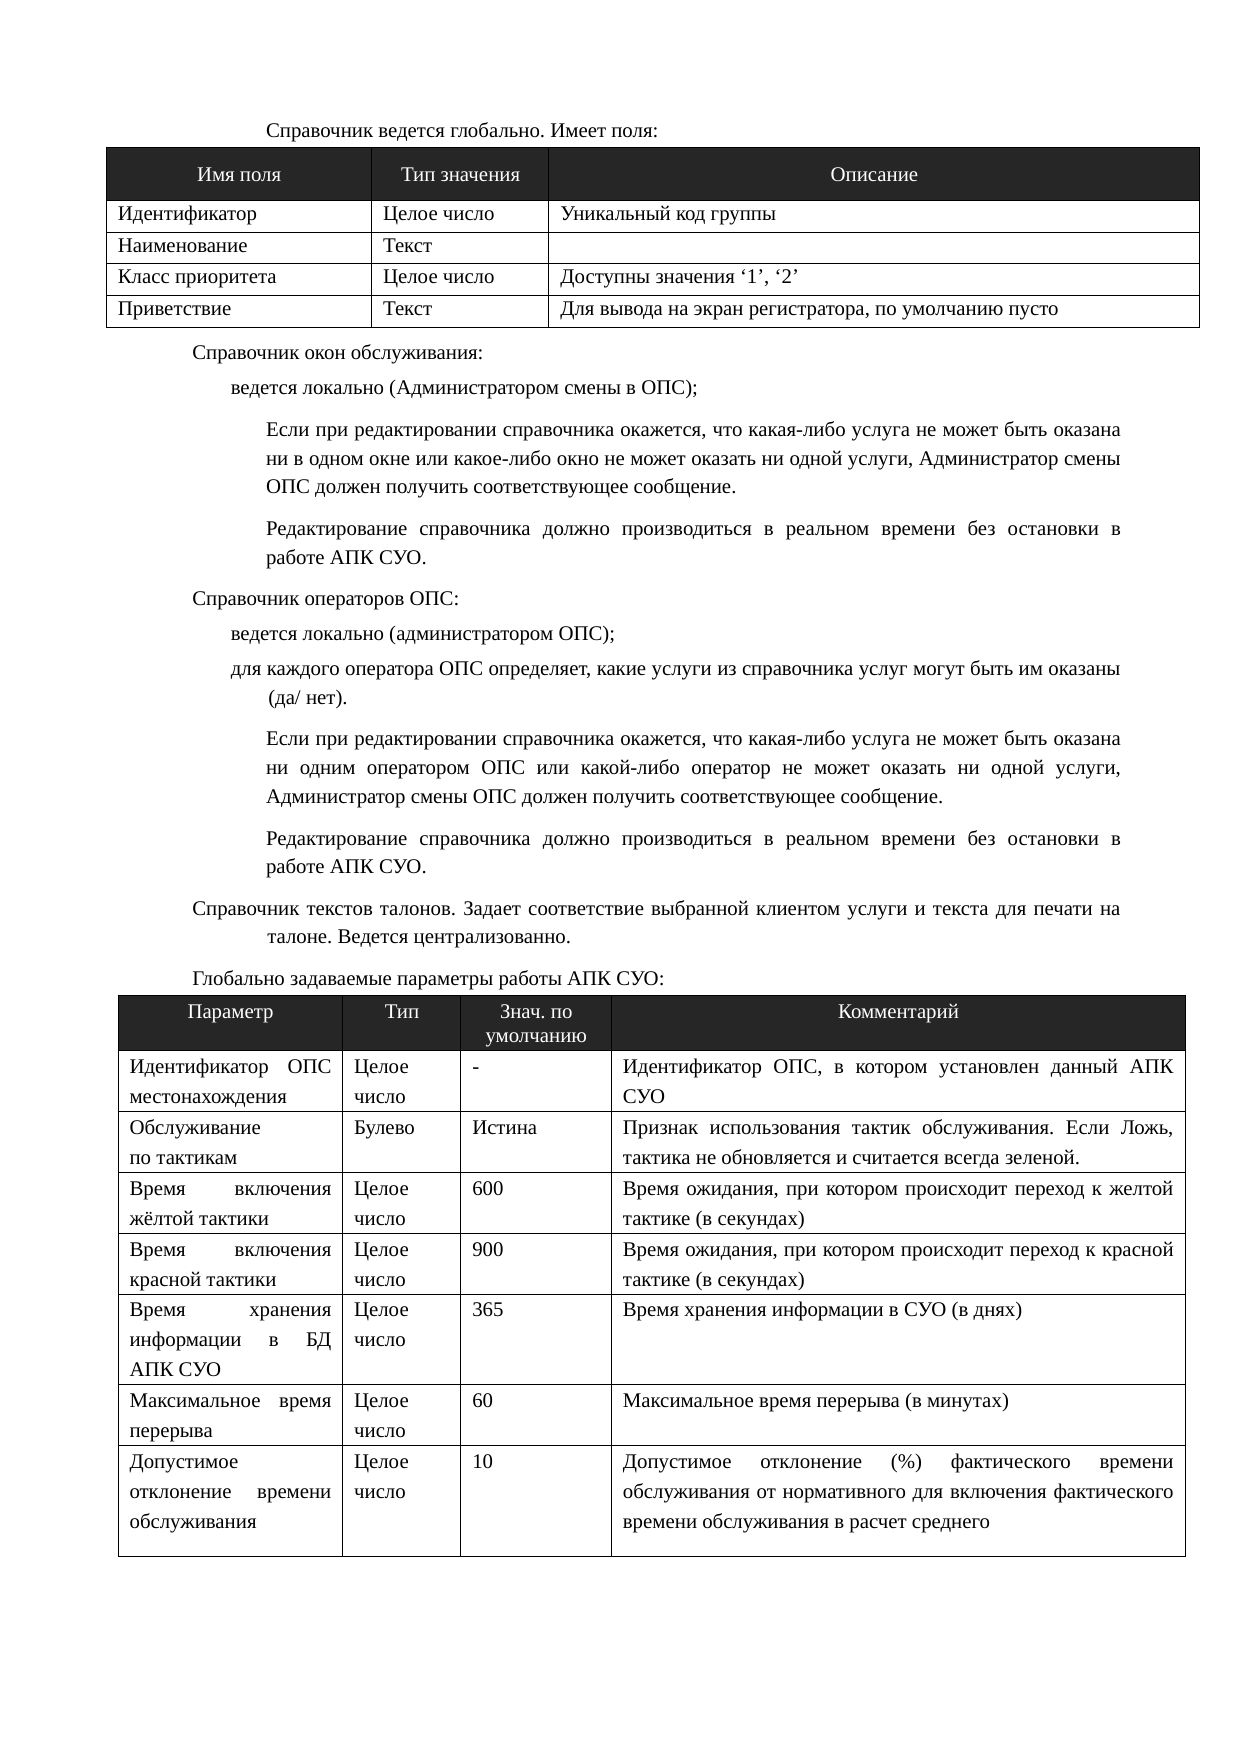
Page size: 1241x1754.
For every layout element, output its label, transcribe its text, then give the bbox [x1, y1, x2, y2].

text Глобально задаваемые параметры работы АПК СУО: [192, 966, 1122, 990]
table_cell Идентификатор ОПС местонахождения [119, 1051, 342, 1111]
table_cell Целое число [343, 1173, 460, 1232]
table_cell Максимальное время перерыва (в минутах) [612, 1385, 1185, 1445]
table_cell Время хранения информации в СУО (в днях) [612, 1295, 1185, 1384]
table_cell [549, 233, 1199, 263]
text ведется локально (Администратором смены в ОПС); [231, 375, 1122, 399]
table_cell Признак использования тактик обслуживания. Если Ложь, тактика не обновляется и считается всегда зеленой. [612, 1112, 1185, 1172]
table_cell Булево [343, 1112, 460, 1172]
table_cell 900 [461, 1234, 611, 1293]
text Справочник текстов талонов. Задает соответствие выбранной клиентом услуги и текста для печати на талоне. Ведется централизованно. [192, 896, 1122, 948]
table_cell Целое число [343, 1446, 460, 1556]
text Редактирование справочника должно производиться в реальном времени без остановки в работе АПК СУО. [266, 516, 1122, 569]
table_cell Время ожидания, при котором происходит переход к красной тактике (в секундах) [612, 1234, 1185, 1293]
text для каждого оператора ОПС определяет, какие услуги из справочника услуг могут быть им оказаны (да/ нет). [231, 656, 1122, 709]
table_cell Идентификатор [107, 201, 371, 232]
table_cell Целое число [343, 1051, 460, 1111]
table_cell Целое число [372, 201, 548, 232]
table_cell Идентификатор ОПС, в котором установлен данный АПК СУО [612, 1051, 1185, 1111]
table_cell Текст [372, 233, 548, 263]
text Если при редактировании справочника окажется, что какая-либо услуга не может быть оказана ни одним оператором ОПС или какой-либо оператор не может оказать ни одной услуги, Администратор смены ОПС должен получить соответствующее сообщение. [266, 726, 1122, 808]
table_header Имя поля [107, 148, 371, 200]
table_cell Допустимое отклонение (%) фактического времени обслуживания от нормативного для включения фактического времени обслуживания в расчет среднего [612, 1446, 1185, 1556]
table_cell 60 [461, 1385, 611, 1445]
text Справочник операторов ОПС: [192, 586, 1122, 610]
text Справочник ведется глобально. Имеет поля: [266, 118, 1122, 142]
table_cell Для вывода на экран регистратора, по умолчанию пусто [549, 296, 1199, 327]
table_cell Обслуживание по тактикам [119, 1112, 342, 1172]
table_header Знач. по умолчанию [461, 996, 611, 1050]
table_header Описание [549, 148, 1199, 200]
table_cell Приветствие [107, 296, 371, 327]
table_cell Целое число [343, 1295, 460, 1384]
text Справочник окон обслуживания: [192, 340, 1122, 364]
table_cell Время ожидания, при котором происходит переход к желтой тактике (в секундах) [612, 1173, 1185, 1232]
table_header Тип значения [372, 148, 548, 200]
table_cell Уникальный код группы [549, 201, 1199, 232]
table_cell Доступны значения ‘1’, ‘2’ [549, 264, 1199, 295]
table_header Комментарий [612, 996, 1185, 1050]
table_cell Время включения жёлтой тактики [119, 1173, 342, 1232]
table_cell Время хранения информации в БД АПК СУО [119, 1295, 342, 1384]
text ведется локально (администратором ОПС); [231, 621, 1122, 645]
table_cell Класс приоритета [107, 264, 371, 295]
table_cell Целое число [372, 264, 548, 295]
table_cell Целое число [343, 1234, 460, 1293]
table_cell 10 [461, 1446, 611, 1556]
table_header Параметр [119, 996, 342, 1050]
table_cell Время включения красной тактики [119, 1234, 342, 1293]
table_cell - [461, 1051, 611, 1111]
table_cell 600 [461, 1173, 611, 1232]
table_cell Допустимое отклонение времени обслуживания [119, 1446, 342, 1556]
table_cell Целое число [343, 1385, 460, 1445]
table_header Тип [343, 996, 460, 1050]
table_cell Текст [372, 296, 548, 327]
table_cell Наименование [107, 233, 371, 263]
table_cell Истина [461, 1112, 611, 1172]
text Если при редактировании справочника окажется, что какая-либо услуга не может быть оказана ни в одном окне или какое-либо окно не может оказать ни одной услуги, Администратор смены ОПС должен получить соответствующее сообщение. [266, 417, 1122, 498]
text Редактирование справочника должно производиться в реальном времени без остановки в работе АПК СУО. [266, 825, 1122, 878]
table_cell Максимальное время перерыва [119, 1385, 342, 1445]
table_cell 365 [461, 1295, 611, 1384]
